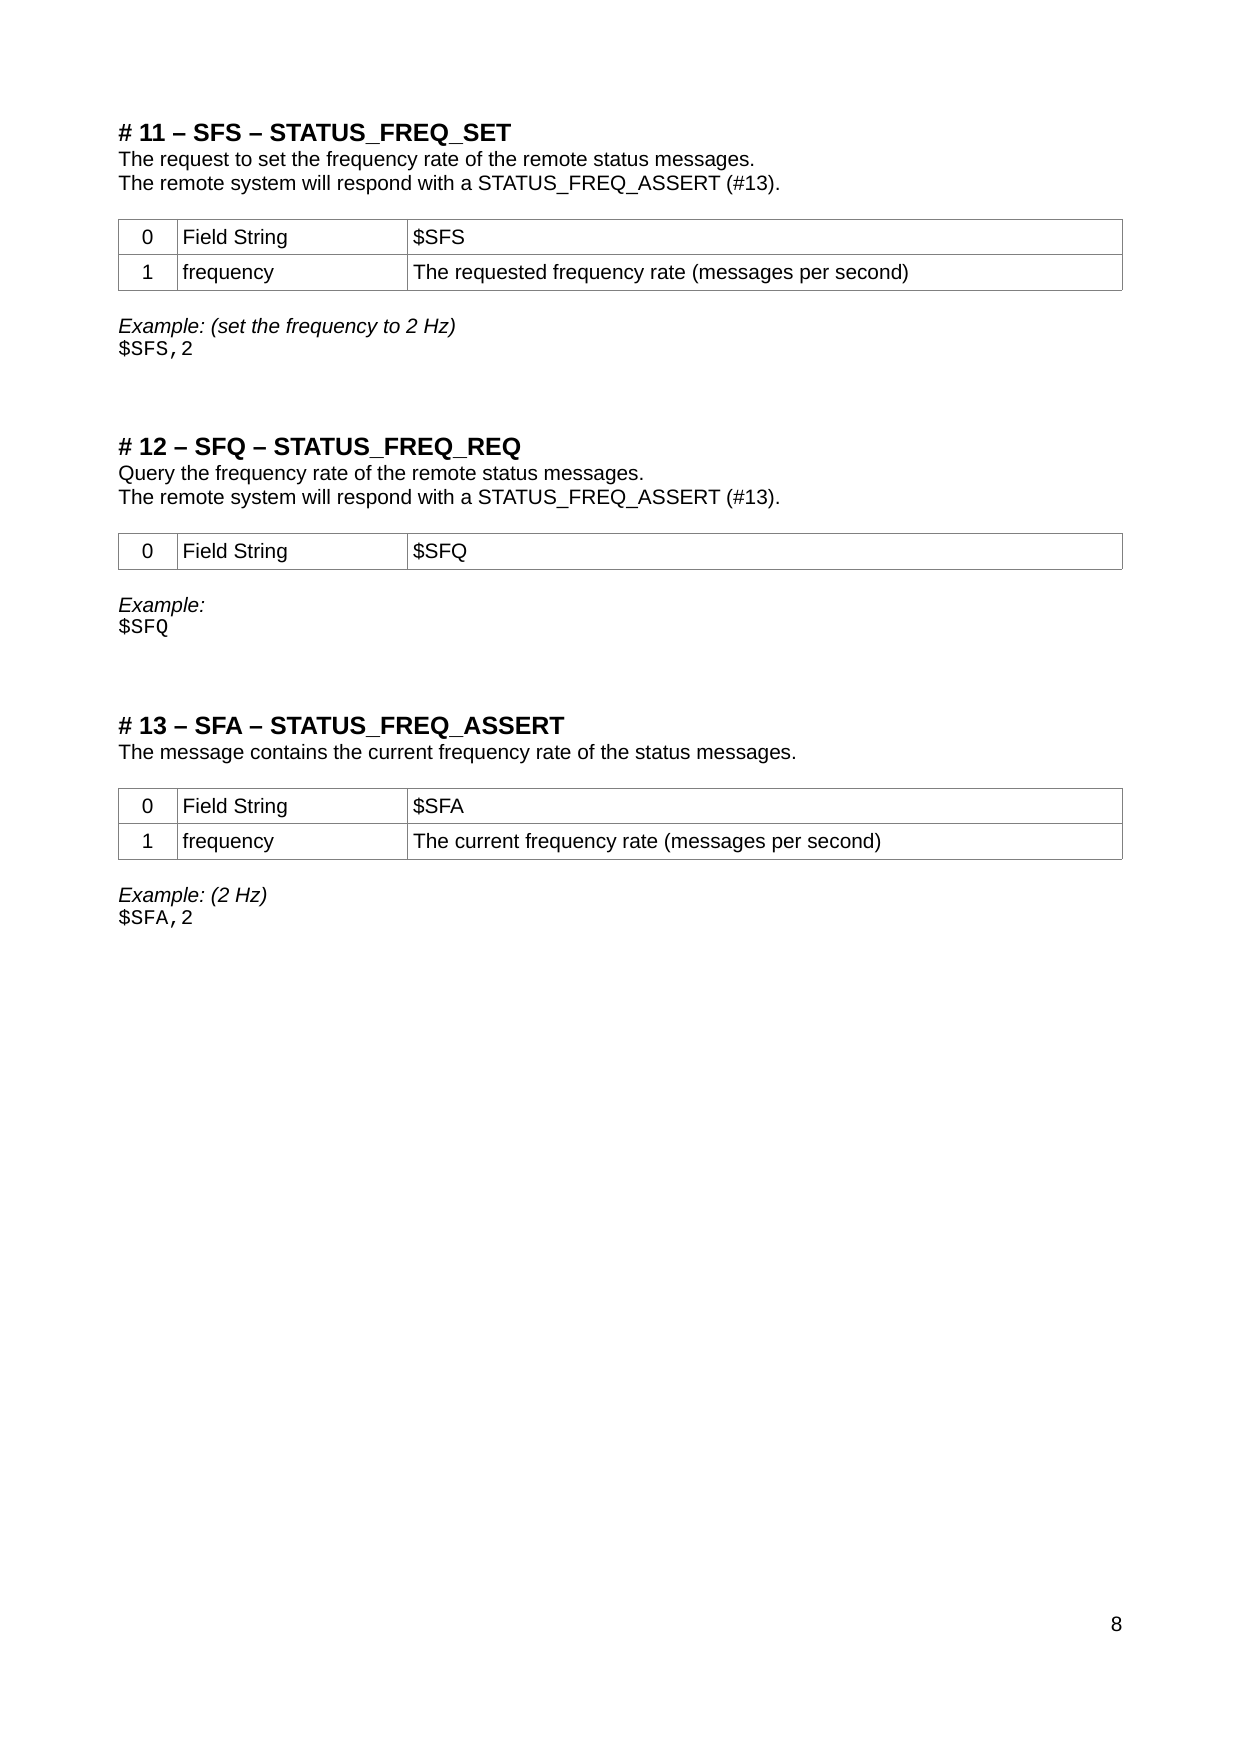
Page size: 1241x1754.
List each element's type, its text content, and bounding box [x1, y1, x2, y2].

text # 12 – SFQ – STATUS_FREQ_REQ [118, 432, 1122, 461]
text # 13 – SFA – STATUS_FREQ_ASSERT [118, 711, 1122, 740]
text Example: [118, 593, 1122, 617]
table_cell 1 [119, 824, 177, 859]
text Query the frequency rate of the remote status messages. [118, 461, 1122, 485]
text Example: (set the frequency to 2 Hz) [118, 314, 1122, 338]
table_cell 1 [119, 255, 177, 290]
table_header Field String [178, 789, 407, 823]
table_cell frequency [178, 255, 407, 290]
text $SFA,2 [118, 907, 1122, 931]
text $SFS,2 [118, 338, 1122, 361]
table_header 0 [119, 789, 177, 823]
table_header $SFA [408, 789, 1122, 823]
table_cell frequency [178, 824, 407, 859]
text The message contains the current frequency rate of the status messages. [118, 740, 1122, 764]
table_cell The current frequency rate (messages per second) [408, 824, 1122, 859]
text # 11 – SFS – STATUS_FREQ_SET [118, 118, 1122, 147]
table_header Field String [178, 534, 407, 568]
table_cell The requested frequency rate (messages per second) [408, 255, 1122, 290]
table_header 0 [119, 534, 177, 568]
table_header $SFS [408, 220, 1122, 254]
text The remote system will respond with a STATUS_FREQ_ASSERT (#13). [118, 485, 1122, 509]
table_header 0 [119, 220, 177, 254]
table_header $SFQ [408, 534, 1122, 568]
text $SFQ [118, 617, 1122, 640]
text The request to set the frequency rate of the remote status messages. [118, 147, 1122, 171]
text Example: (2 Hz) [118, 883, 1122, 907]
table_header Field String [178, 220, 407, 254]
text The remote system will respond with a STATUS_FREQ_ASSERT (#13). [118, 171, 1122, 195]
